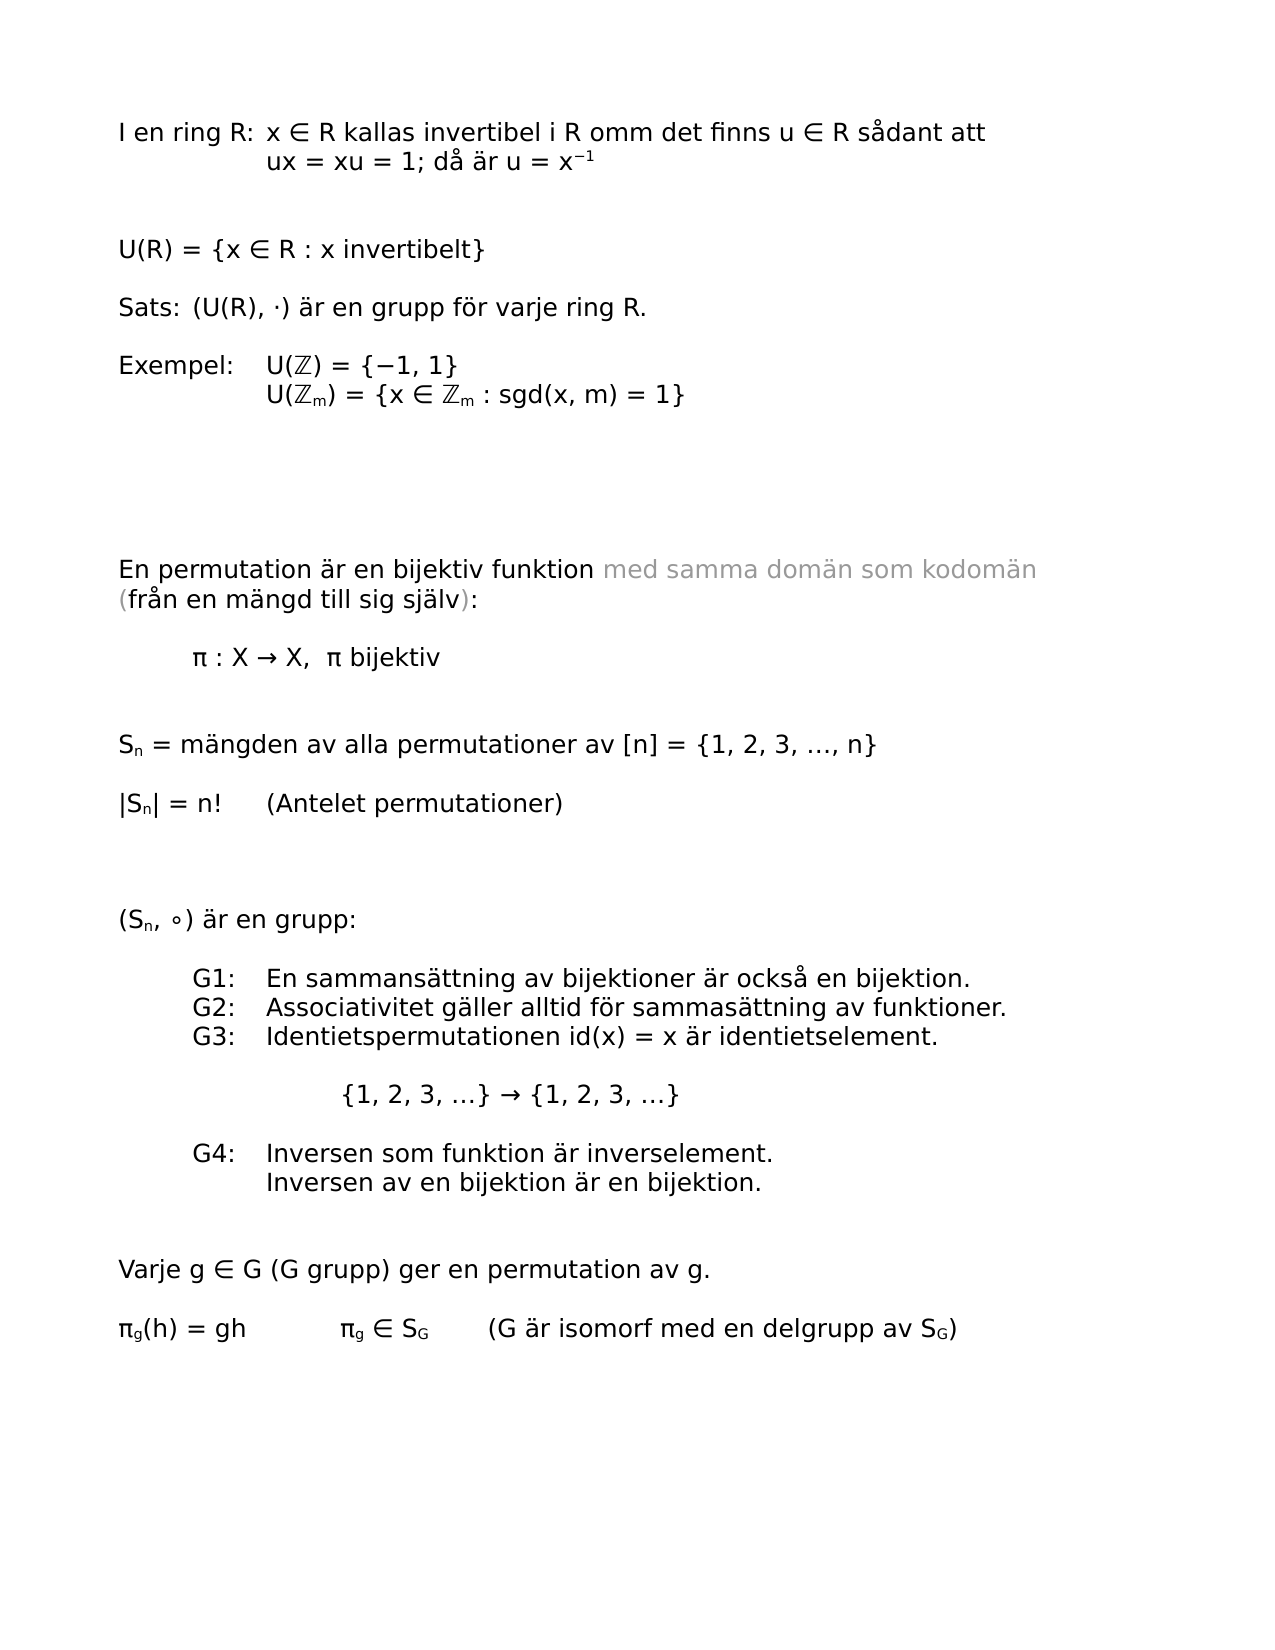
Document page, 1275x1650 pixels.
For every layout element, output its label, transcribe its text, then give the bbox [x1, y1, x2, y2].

text I en ring R: x ∈ R kallas invertibel i R omm det finns u ∈ R sådant att [118, 118, 1157, 147]
text (från en mängd till sig själv): [118, 585, 1157, 614]
text π : X → X, π bijektiv [118, 643, 1157, 672]
text G3: Identietspermutationen id(x) = x är identietselement. [118, 1022, 1157, 1051]
text |Sn| = n! (Antelet permutationer) [118, 789, 1157, 818]
text U(ℤm) = {x ∈ ℤm : sgd(x, m) = 1} [118, 381, 1157, 410]
text {1, 2, 3, …} → {1, 2, 3, …} [118, 1081, 1157, 1110]
text U(R) = {x ∈ R : x invertibelt} [118, 235, 1157, 264]
text G2: Associativitet gäller alltid för sammasättning av funktioner. [118, 993, 1157, 1022]
text (Sn, ∘) är en grupp: [118, 906, 1157, 935]
text Exempel: U(ℤ) = {−1, 1} [118, 351, 1157, 381]
text Inversen av en bijektion är en bijektion. [118, 1168, 1157, 1197]
text En permutation är en bijektiv funktion med samma domän som kodomän [118, 556, 1157, 585]
text Sats: (U(R), ⋅) är en grupp för varje ring R. [118, 293, 1157, 322]
text Varje g ∈ G (G grupp) ger en permutation av g. [118, 1256, 1157, 1285]
text G4: Inversen som funktion är inverselement. [118, 1139, 1157, 1168]
text πg(h) = gh πg ∈ SG (G är isomorf med en delgrupp av SG) [118, 1314, 1157, 1343]
text Sn = mängden av alla permutationer av [n] = {1, 2, 3, …, n} [118, 731, 1157, 760]
text G1: En sammansättning av bijektioner är också en bijektion. [118, 964, 1157, 993]
text ux = xu = 1; då är u = x−1 [118, 147, 1157, 176]
